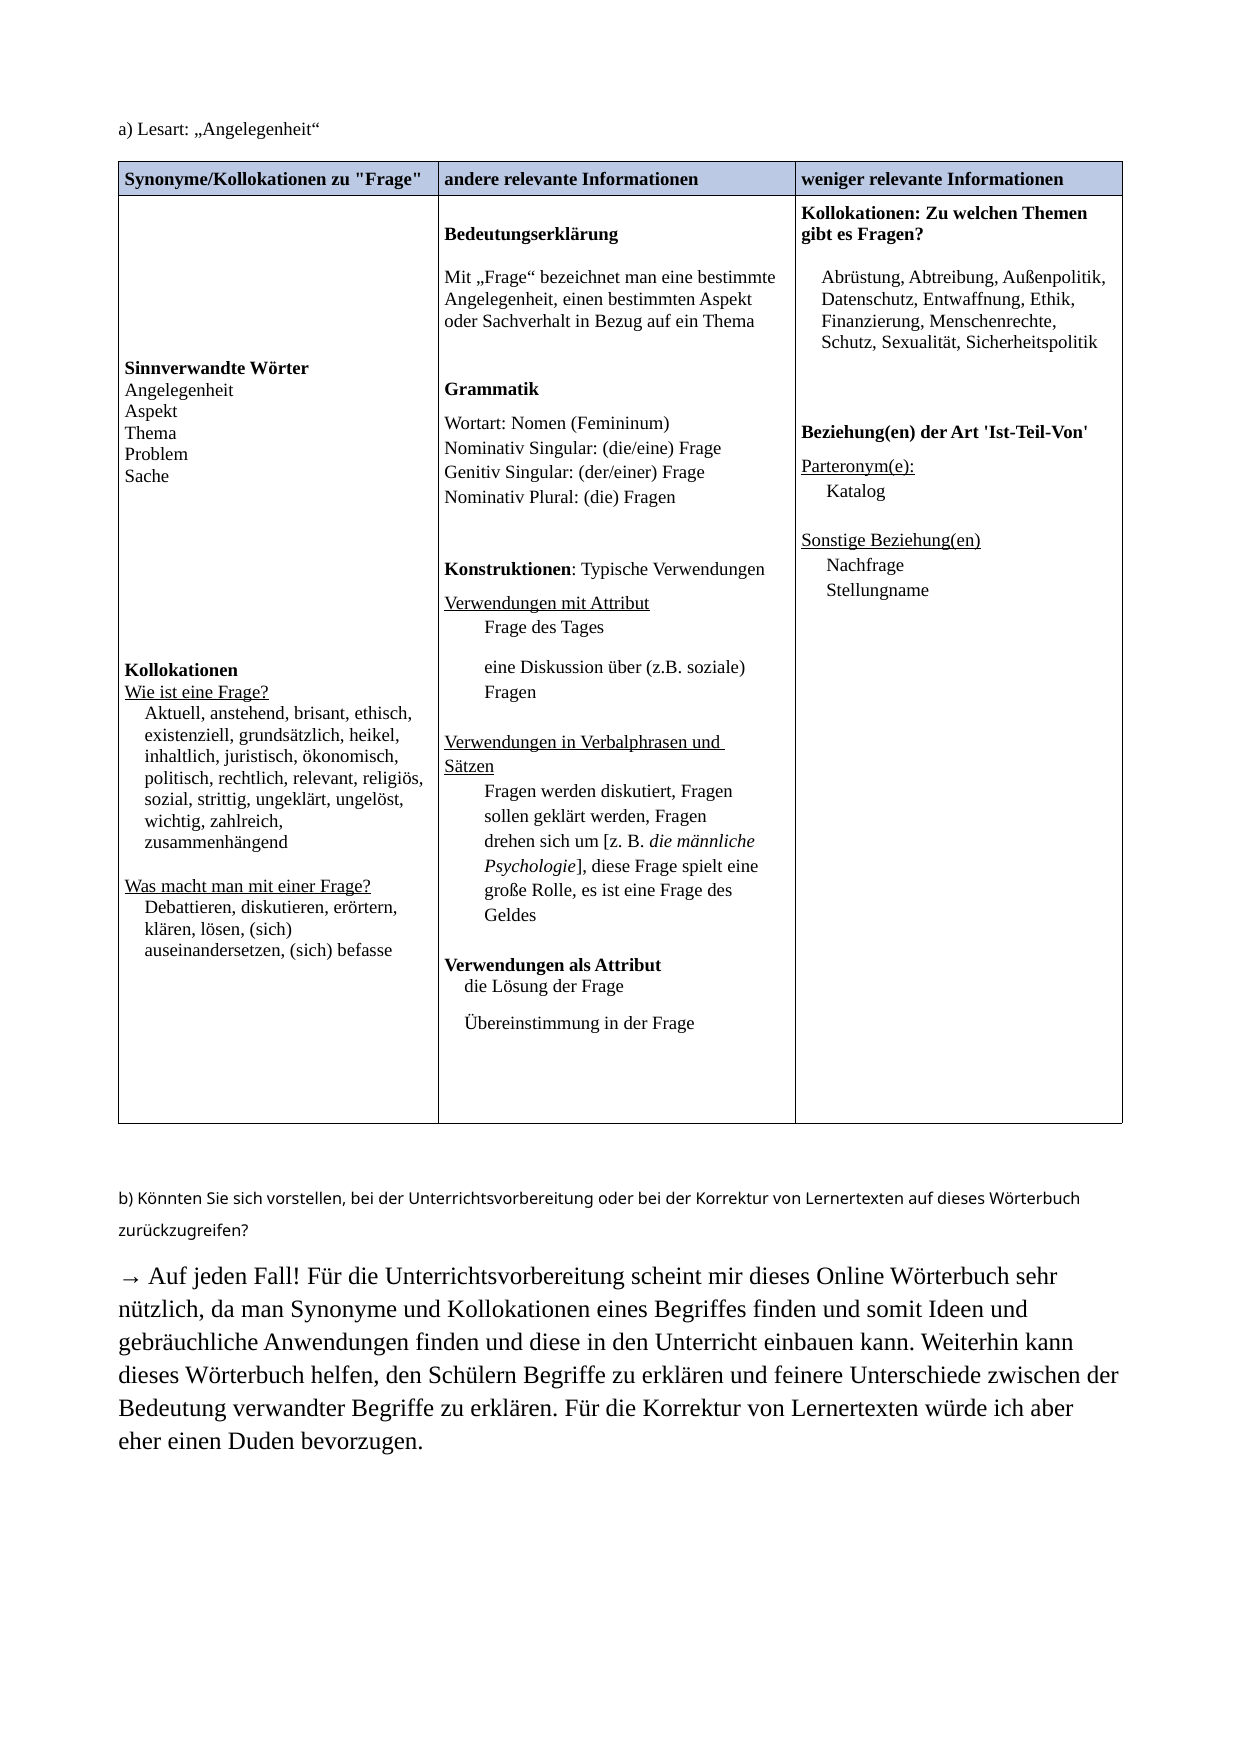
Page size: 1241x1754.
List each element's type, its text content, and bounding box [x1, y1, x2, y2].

table_cell Bedeutungserklärung Mit „Frage“ bezeichnet man eine bestimmte Angelegenheit, einen bestimmten Aspekt oder Sachverhalt in Bezug auf ein Thema Grammatik Wortart: Nomen (Femininum) Nominativ Singular: (die/eine) Frage Genitiv Singular: (der/einer) Frage Nominativ Plural: (die) Fragen Konstruktionen: Typische Verwendungen Verwendungen mit Attribut Frage des Tages eine Diskussion über (z.B. soziale) Fragen Verwendungen in Verbalphrasen und Sätzen Fragen werden diskutiert, Fragen sollen geklärt werden, Fragen drehen sich um [z. B. die männliche Psychologie], diese Frage spielt eine große Rolle, es ist eine Frage des Geldes Verwendungen als Attribut die Lösung der Frage Übereinstimmung in der Frage [439, 196, 795, 1122]
table_cell Kollokationen: Zu welchen Themen gibt es Fragen? Abrüstung, Abtreibung, Außenpolitik, Datenschutz, Entwaffnung, Ethik, Finanzierung, Menschenrechte, Schutz, Sexualität, Sicherheitspolitik Beziehung(en) der Art 'Ist-Teil-Von' Parteronym(e): Katalog Sonstige Beziehung(en) Nachfrage Stellungname [796, 196, 1122, 1122]
table_header weniger relevante Informationen [796, 162, 1122, 195]
text → Auf jeden Fall! Für die Unterrichtsvorbereitung scheint mir dieses Online Wörterbuch sehr nützlich, da man Synonyme und Kollokationen eines Begriffes finden und somit Ideen und gebräuchliche Anwendungen finden und diese in den Unterricht einbauen kann. Weiterhin kann dieses Wörterbuch helfen, den Schülern Begriffe zu erklären und feinere Unterschiede zwischen der Bedeutung verwandter Begriffe zu erklären. Für die Korrektur von Lernertexten würde ich aber eher einen Duden bevorzugen. [118, 1261, 1122, 1455]
table_cell Sinnverwandte Wörter Angelegenheit Aspekt Thema Problem Sache Kollokationen Wie ist eine Frage? Aktuell, anstehend, brisant, ethisch, existenziell, grundsätzlich, heikel, inhaltlich, juristisch, ökonomisch, politisch, rechtlich, relevant, religiös, sozial, strittig, ungeklärt, ungelöst, wichtig, zahlreich, zusammenhängend Was macht man mit einer Frage? Debattieren, diskutieren, erörtern, klären, lösen, (sich) auseinandersetzen, (sich) befasse [119, 196, 438, 1122]
table_header andere relevante Informationen [439, 162, 795, 195]
text b) Könnten Sie sich vorstellen, bei der Unterrichtsvorbereitung oder bei der Korrektur von Lernertexten auf dieses Wörterbuch zurückzugreifen? [118, 1187, 1122, 1242]
table_header Synonyme/Kollokationen zu "Frage" [119, 162, 438, 195]
text a) Lesart: „Angelegenheit“ [118, 118, 1122, 140]
